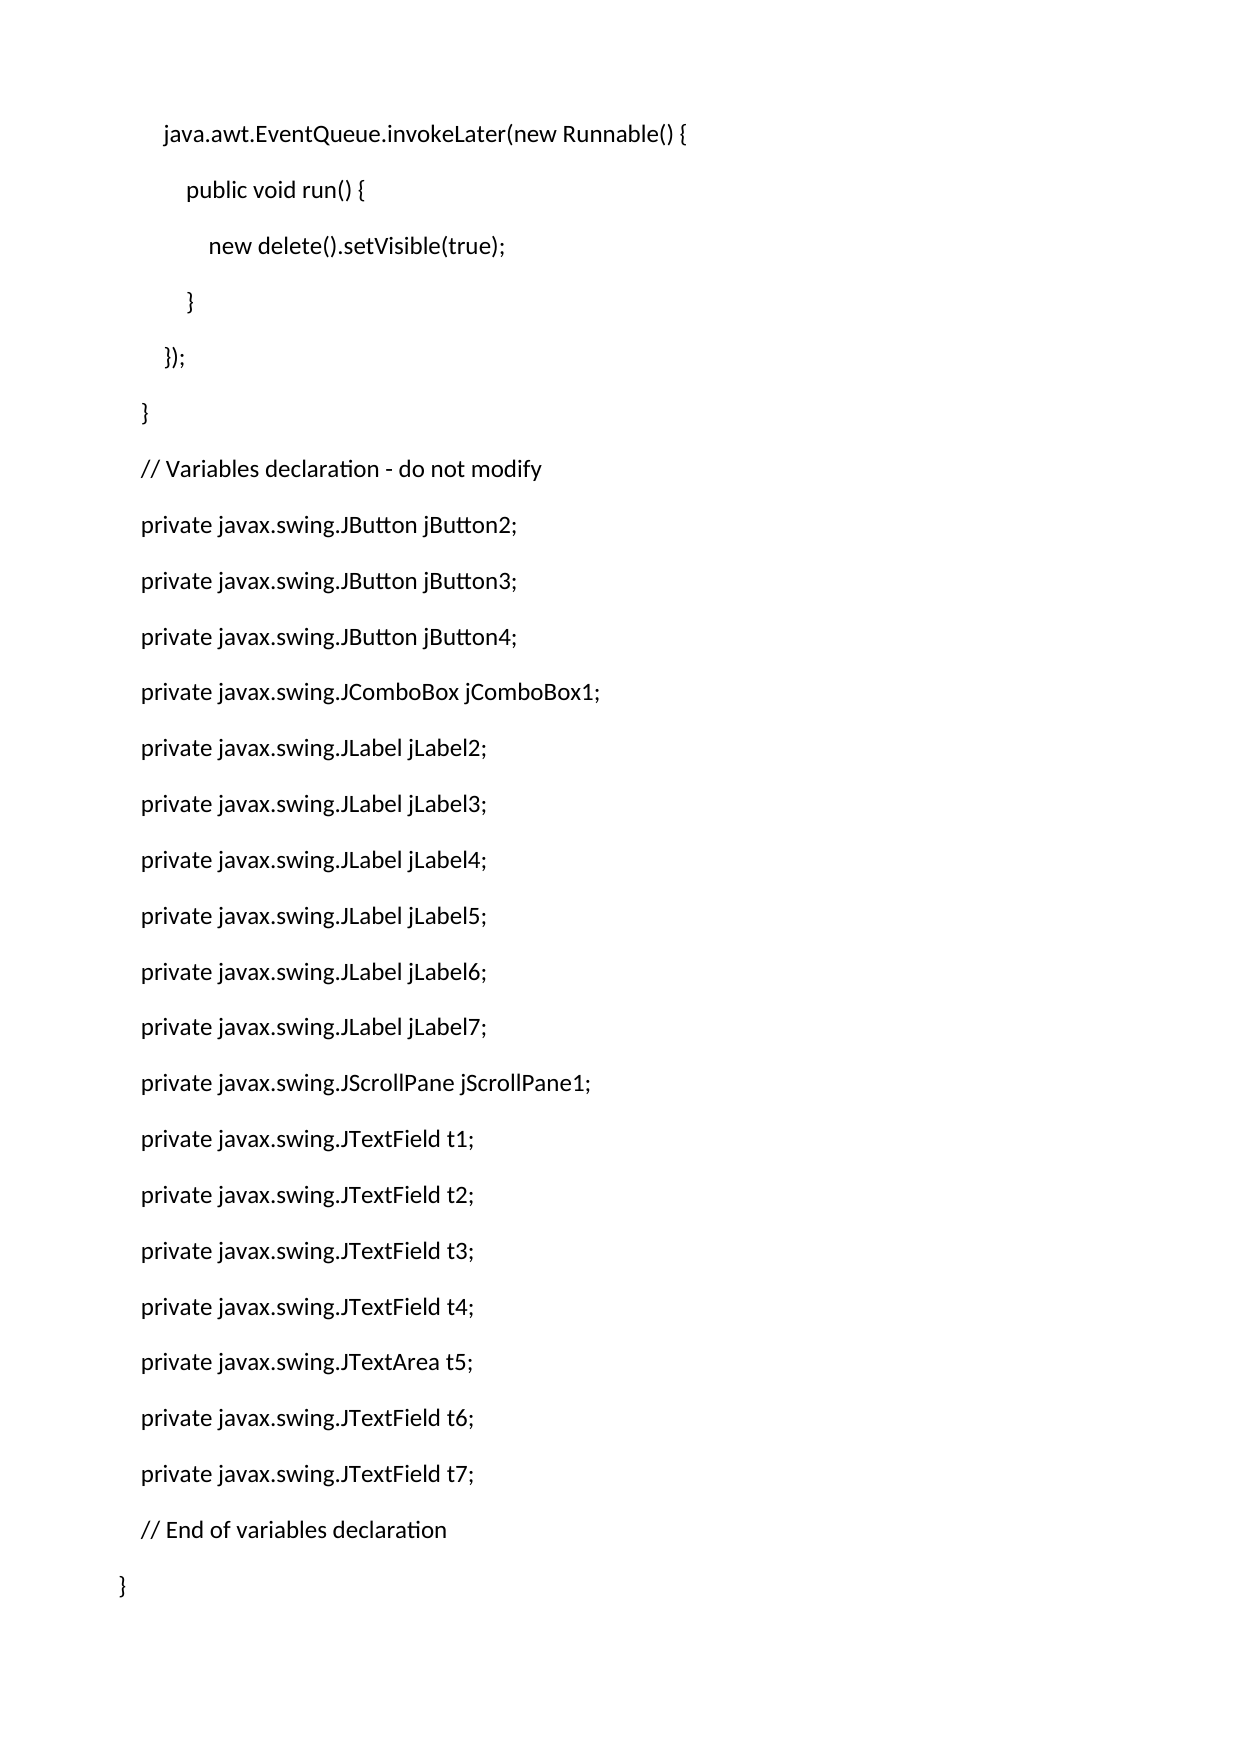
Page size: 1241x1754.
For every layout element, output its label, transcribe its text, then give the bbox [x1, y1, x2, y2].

text private javax.swing.JLabel jLabel7; [118, 1011, 1122, 1042]
text private javax.swing.JLabel jLabel2; [118, 732, 1122, 763]
text // Variables declaration - do not modify [118, 453, 1122, 484]
text private javax.swing.JLabel jLabel6; [118, 956, 1122, 986]
text private javax.swing.JTextField t7; [118, 1458, 1122, 1489]
text // End of variables declaration [118, 1514, 1122, 1544]
text }); [118, 341, 1122, 372]
text private javax.swing.JTextField t3; [118, 1235, 1122, 1265]
text private javax.swing.JTextField t4; [118, 1291, 1122, 1321]
text } [118, 397, 1122, 428]
text private javax.swing.JLabel jLabel5; [118, 900, 1122, 930]
text } [118, 286, 1122, 316]
text private javax.swing.JComboBox jComboBox1; [118, 676, 1122, 707]
text private javax.swing.JButton jButton4; [118, 621, 1122, 651]
text private javax.swing.JButton jButton3; [118, 565, 1122, 595]
text private javax.swing.JScrollPane jScrollPane1; [118, 1067, 1122, 1098]
text private javax.swing.JTextField t1; [118, 1123, 1122, 1154]
text private javax.swing.JTextField t6; [118, 1402, 1122, 1433]
text java.awt.EventQueue.invokeLater(new Runnable() { [118, 118, 1122, 149]
text private javax.swing.JTextArea t5; [118, 1346, 1122, 1377]
text private javax.swing.JTextField t2; [118, 1179, 1122, 1209]
text } [118, 1570, 1122, 1600]
text private javax.swing.JButton jButton2; [118, 509, 1122, 539]
text private javax.swing.JLabel jLabel4; [118, 844, 1122, 874]
text new delete().setVisible(true); [118, 230, 1122, 260]
text public void run() { [118, 174, 1122, 204]
text private javax.swing.JLabel jLabel3; [118, 788, 1122, 819]
